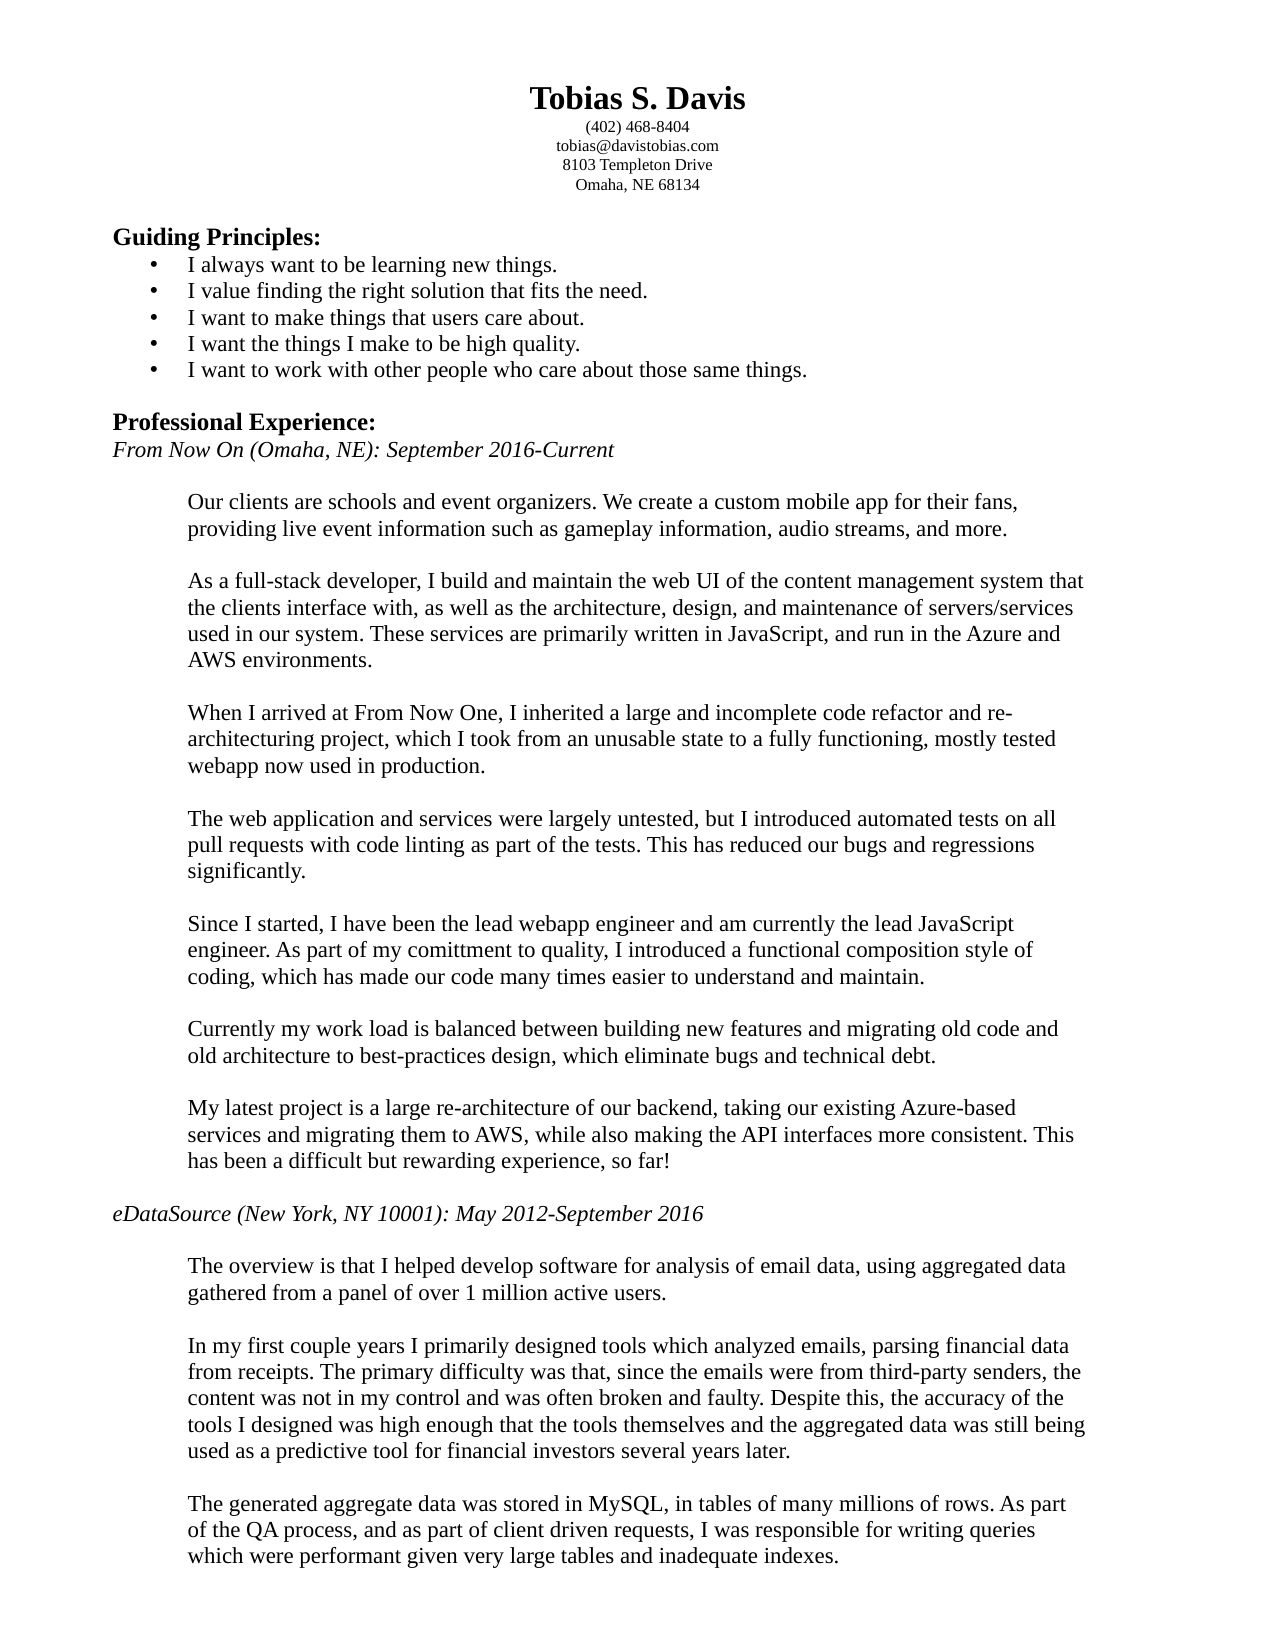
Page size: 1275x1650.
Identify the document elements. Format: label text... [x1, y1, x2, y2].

list I always want to be learning new things. [150, 251, 1087, 277]
subtitle Currently my work load is balanced between building new features and migrating old code and old architecture to best-practices design, which eliminate bugs and technical debt. [187, 1015, 1087, 1068]
subtitle As a full-stack developer, I build and maintain the web UI of the content management system that the clients interface with, as well as the architecture, design, and maintenance of servers/services used in our system. These services are primarily written in JavaScript, and run in the Azure and AWS environments. [187, 567, 1087, 673]
title tobias@davistobias.com [187, 136, 1087, 155]
subtitle From Now On (Omaha, NE): September 2016-Current [112, 436, 1087, 462]
subtitle When I arrived at From Now One, I inherited a large and incomplete code refactor and re-architecturing project, which I took from an unusable state to a fully functioning, mostly tested webapp now used in production. [187, 699, 1087, 778]
title 8103 Templeton Drive [187, 155, 1087, 174]
subtitle eDataSource (New York, NY 10001): May 2012-September 2016 [112, 1200, 1087, 1226]
subtitle Our clients are schools and event organizers. We create a custom mobile app for their fans, providing live event information such as gameplay information, audio streams, and more. [187, 488, 1087, 541]
text The generated aggregate data was stored in MySQL, in tables of many millions of rows. As part of the QA process, and as part of client driven requests, I was responsible for writing queries which were performant given very large tables and inadequate indexes. [187, 1490, 1087, 1569]
title Tobias S. Davis [187, 78, 1087, 117]
text Guiding Principles: [112, 222, 1087, 251]
text Professional Experience: [112, 407, 1087, 436]
title (402) 468-8404 [187, 117, 1087, 136]
list I value finding the right solution that fits the need. [150, 277, 1087, 304]
title Omaha, NE 68134 [187, 174, 1087, 193]
subtitle The web application and services were largely untested, but I introduced automated tests on all pull requests with code linting as part of the tests. This has reduced our bugs and regressions significantly. [187, 804, 1087, 884]
list I want to work with other people who care about those same things. [150, 356, 1087, 383]
text The overview is that I helped develop software for analysis of email data, using aggregated data gathered from a panel of over 1 million active users. [187, 1253, 1087, 1305]
list I want the things I make to be high quality. [150, 330, 1087, 356]
text In my first couple years I primarily designed tools which analyzed emails, parsing financial data from receipts. The primary difficulty was that, since the emails were from third-party senders, the content was not in my control and was often broken and faulty. Despite this, the accuracy of the tools I designed was high enough that the tools themselves and the aggregated data was still being used as a predictive tool for financial investors several years later. [187, 1332, 1087, 1463]
list I want to make things that users care about. [150, 304, 1087, 330]
subtitle My latest project is a large re-architecture of our backend, taking our existing Azure-based services and migrating them to AWS, while also making the API interfaces more consistent. This has been a difficult but rewarding experience, so far! [187, 1094, 1087, 1173]
subtitle Since I started, I have been the lead webapp engineer and am currently the lead JavaScript engineer. As part of my comittment to quality, I introduced a functional composition style of coding, which has made our code many times easier to understand and maintain. [187, 910, 1087, 989]
